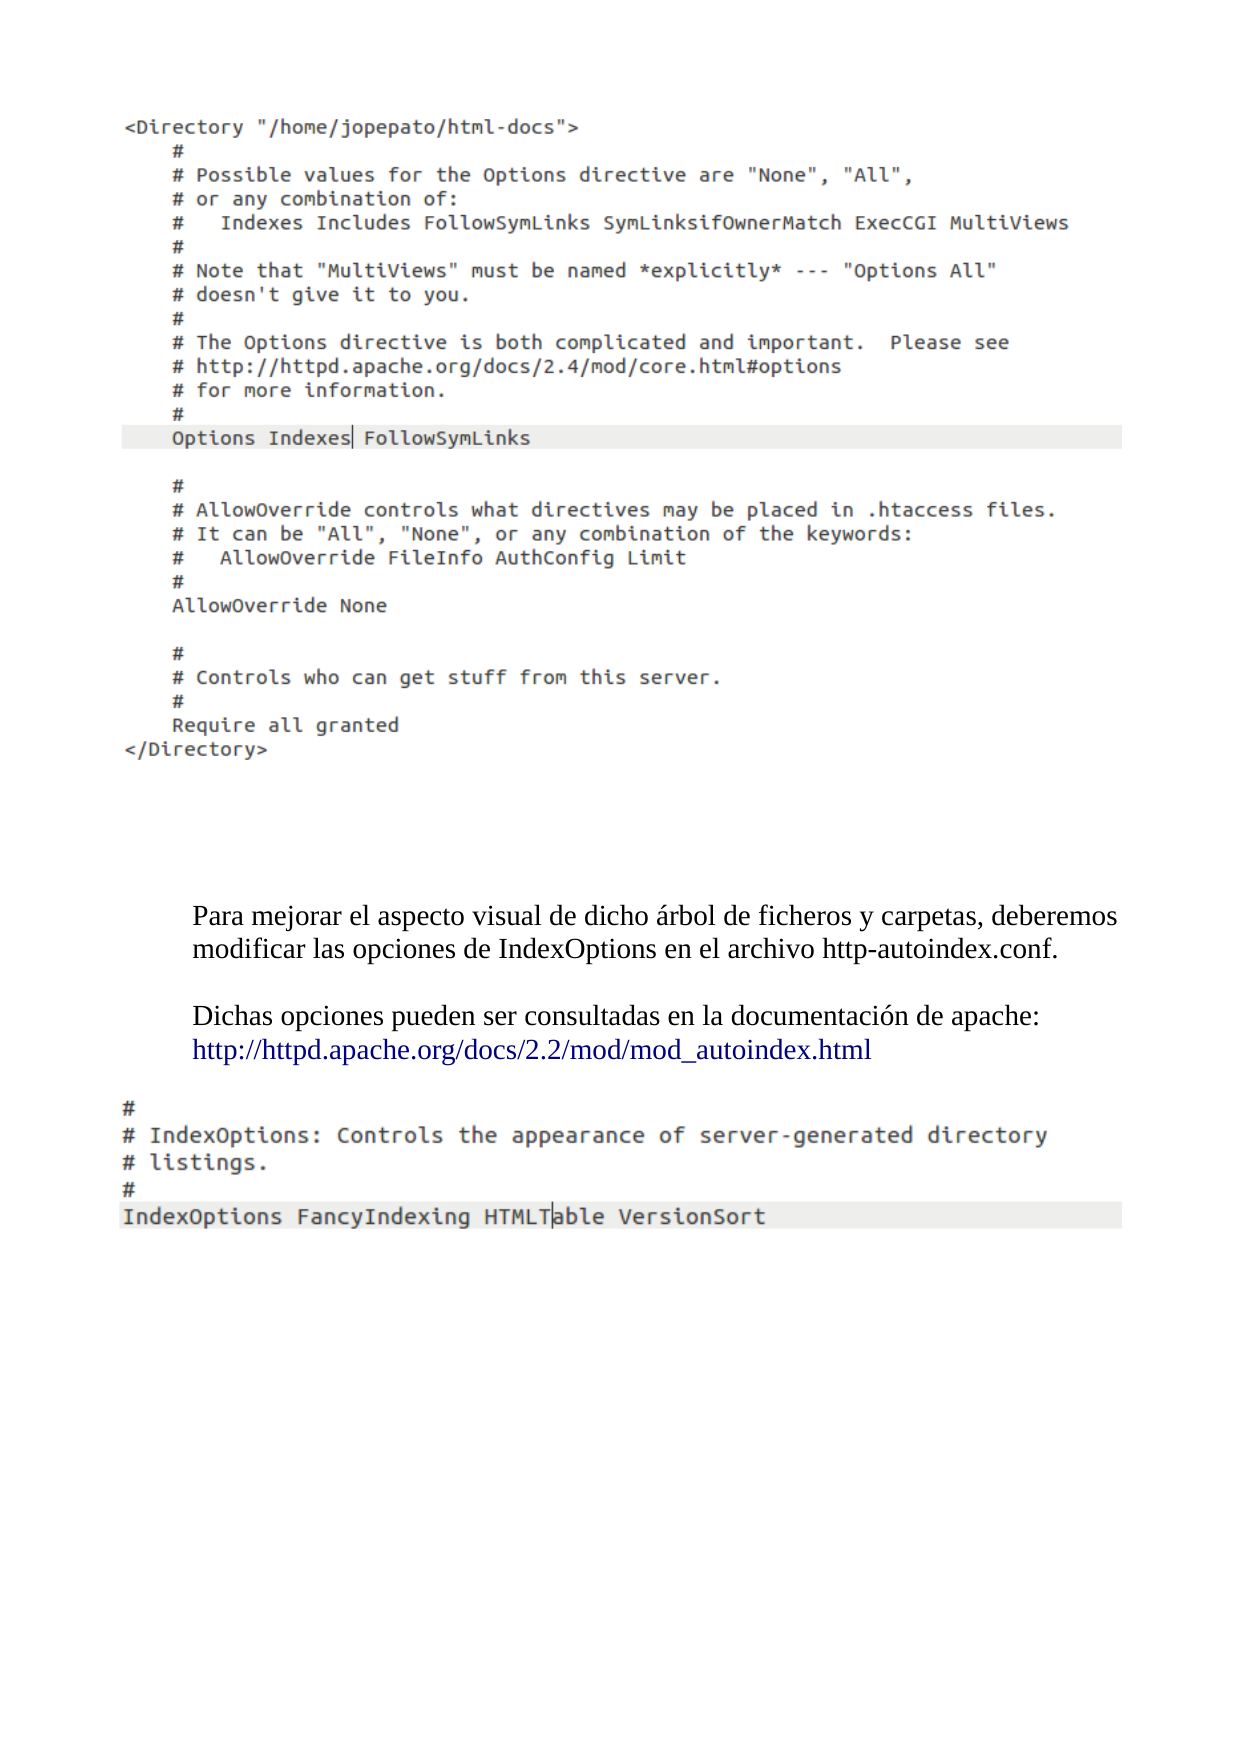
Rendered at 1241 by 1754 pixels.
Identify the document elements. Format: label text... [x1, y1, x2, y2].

picture [118, 118, 1123, 764]
text Dichas opciones pueden ser consultadas en la documentación de apache: [118, 998, 1122, 1032]
picture [118, 1098, 1123, 1238]
text http://httpd.apache.org/docs/2.2/mod/mod_autoindex.html [118, 1032, 1122, 1065]
text Para mejorar el aspecto visual de dicho árbol de ficheros y carpetas, deberemos modificar las opciones de IndexOptions en el archivo http-autoindex.conf. [118, 898, 1122, 965]
